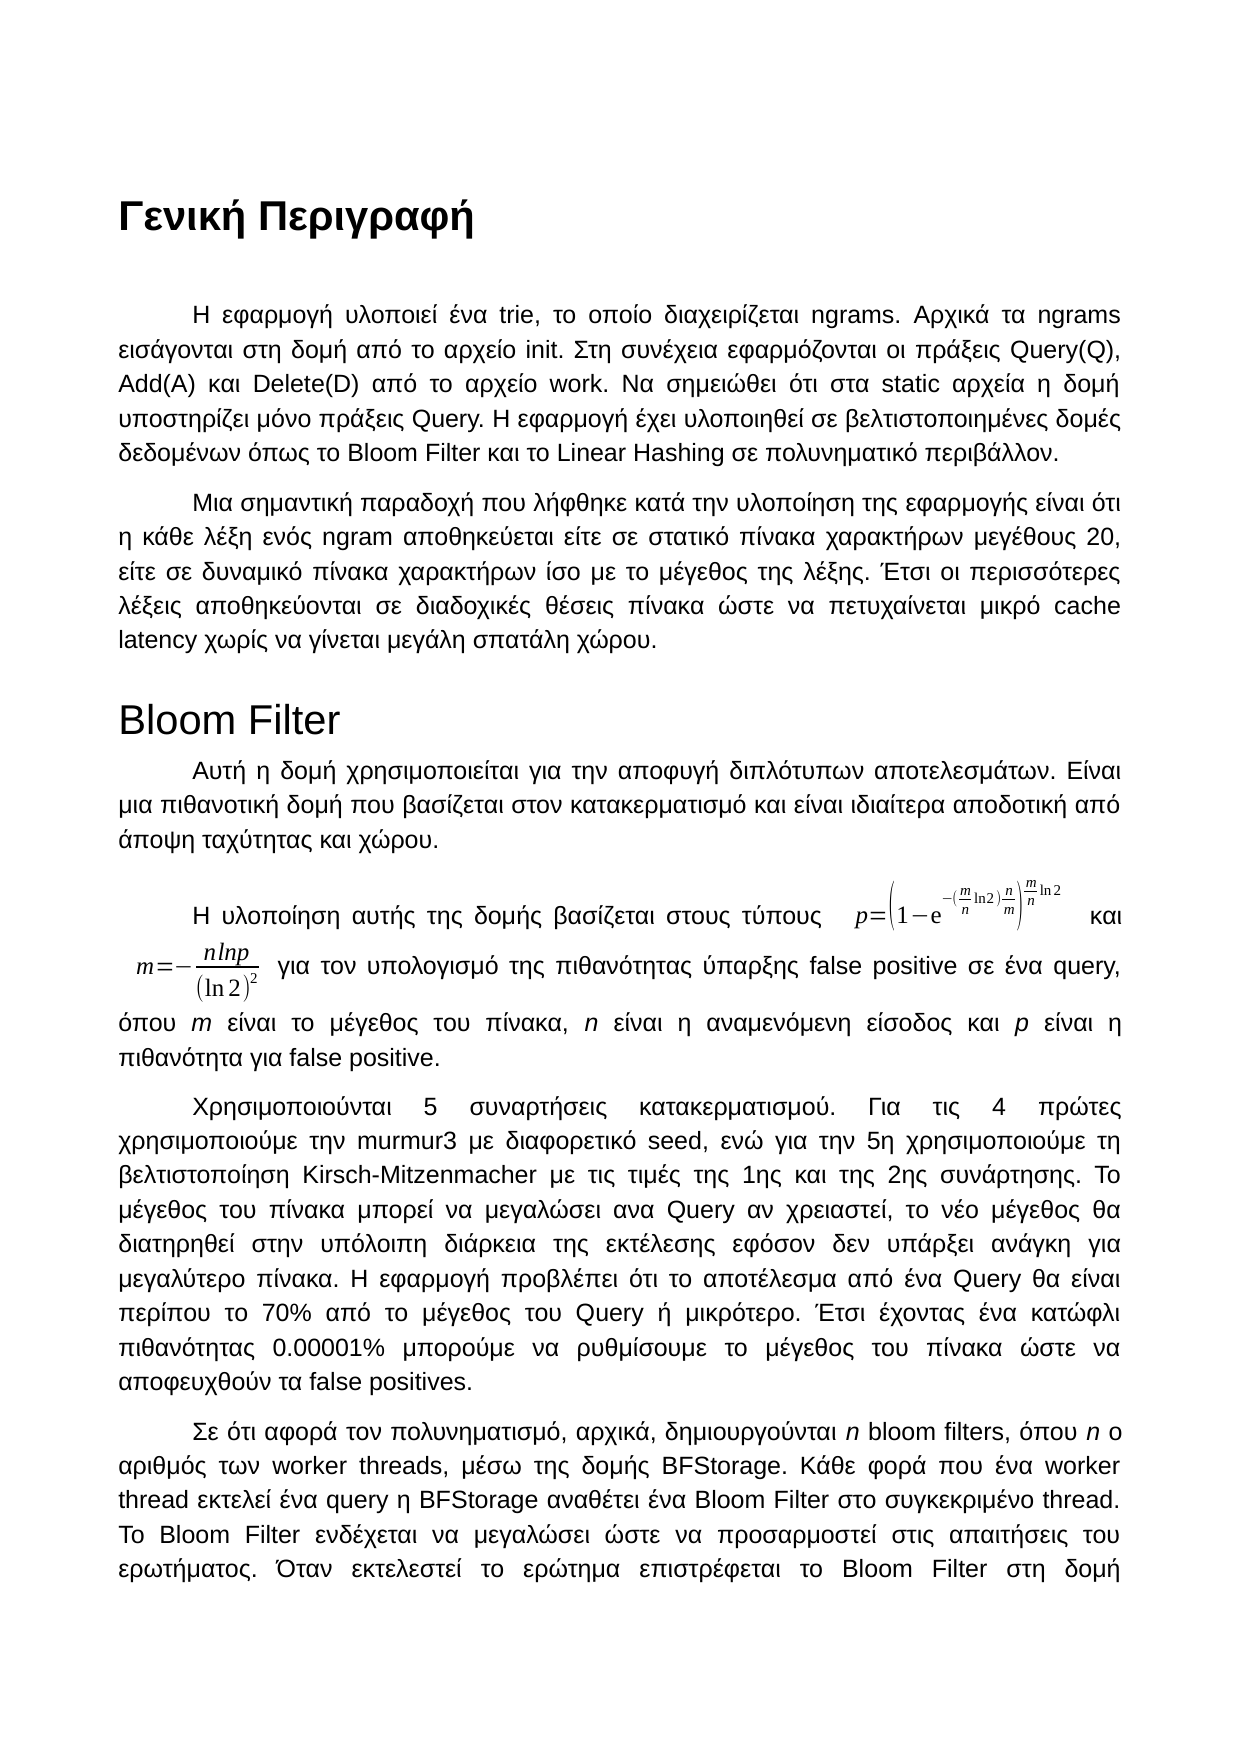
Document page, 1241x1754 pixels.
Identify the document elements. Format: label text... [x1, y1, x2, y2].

text Χρησιμοποιούνται 5 συναρτήσεις κατακερματισμού. Για τις 4 πρώτες χρησιμοποιούμε την murmur3 με διαφορετικό seed, ενώ για την 5η χρησιμοποιούμε τη βελτιστοποίηση Kirsch-Mitzenmacher με τις τιμές της 1ης και της 2ης συνάρτησης. Το μέγεθος του πίνακα μπορεί να μεγαλώσει ανα Query αν χρειαστεί, το νέο μέγεθος θα διατηρηθεί στην υπόλοιπη διάρκεια της εκτέλεσης εφόσον δεν υπάρξει ανάγκη για μεγαλύτερο πίνακα. Η εφαρμογή προβλέπει ότι το αποτέλεσμα από ένα Query θα είναι περίπου το 70% από το μέγεθος του Query ή μικρότερο. Έτσι έχοντας ένα κατώφλι πιθανότητας 0.00001% μπορούμε να ρυθμίσουμε το μέγεθος του πίνακα ώστε να αποφευχθούν τα false positives. [118, 1092, 1122, 1396]
text Η εφαρμογή υλοποιεί ένα trie, το οποίο διαχειρίζεται ngrams. Αρχικά τα ngrams εισάγονται στη δομή από το αρχείο init. Στη συνέχεια εφαρμόζονται οι πράξεις Query(Q), Add(A) και Delete(D) από το αρχείο work. Να σημειώθει ότι στα static αρχεία η δομή υποστηρίζει μόνο πράξεις Query. Η εφαρμογή έχει υλοποιηθεί σε βελτιστοποιημένες δομές δεδομένων όπως το Bloom Filter και το Linear Hashing σε πολυνηματικό περιβάλλον. [118, 301, 1122, 467]
text Μια σημαντική παραδοχή που λήφθηκε κατά την υλοποίηση της εφαρμογής είναι ότι η κάθε λέξη ενός ngram αποθηκεύεται είτε σε στατικό πίνακα χαρακτήρων μεγέθους 20, είτε σε δυναμικό πίνακα χαρακτήρων ίσο με το μέγεθος της λέξης. Έτσι οι περισσότερες λέξεις αποθηκεύονται σε διαδοχικές θέσεις πίνακα ώστε να πετυχαίνεται μικρό cache latency χωρίς να γίνεται μεγάλη σπατάλη χώρου. [118, 487, 1122, 654]
subtitle Bloom Filter [118, 695, 1122, 743]
subtitle Γενική Περιγραφή [118, 191, 1122, 239]
text Σε ότι αφορά τον πολυνηματισμό, αρχικά, δημιουργούνται n bloom filters, όπου n ο αριθμός των worker threads, μέσω της δομής BFStorage. Κάθε φορά που ένα worker thread εκτελεί ένα query η BFStorage αναθέτει ένα Bloom Filter στο συγκεκριμένο thread. Το Bloom Filter ενδέχεται να μεγαλώσει ώστε να προσαρμοστεί στις απαιτήσεις του ερωτήματος. Όταν εκτελεστεί το ερώτημα επιστρέφεται το Bloom Filter στη δομή [118, 1416, 1122, 1583]
text Αυτή η δομή χρησιμοποιείται για την αποφυγή διπλότυπων αποτελεσμάτων. Είναι μια πιθανοτική δομή που βασίζεται στον κατακερματισμό και είναι ιδιαίτερα αποδοτική από άποψη ταχύτητας και χώρου. [118, 756, 1122, 853]
text Η υλοποίηση αυτής της δομής βασίζεται στους τύπους και για τον υπολογισμό της πιθανότητας ύπαρξης false positive σε ένα query, όπου m είναι το μέγεθος του πίνακα, n είναι η αναμενόμενη είσοδος και p είναι η πιθανότητα για false positive. [118, 874, 1122, 1071]
